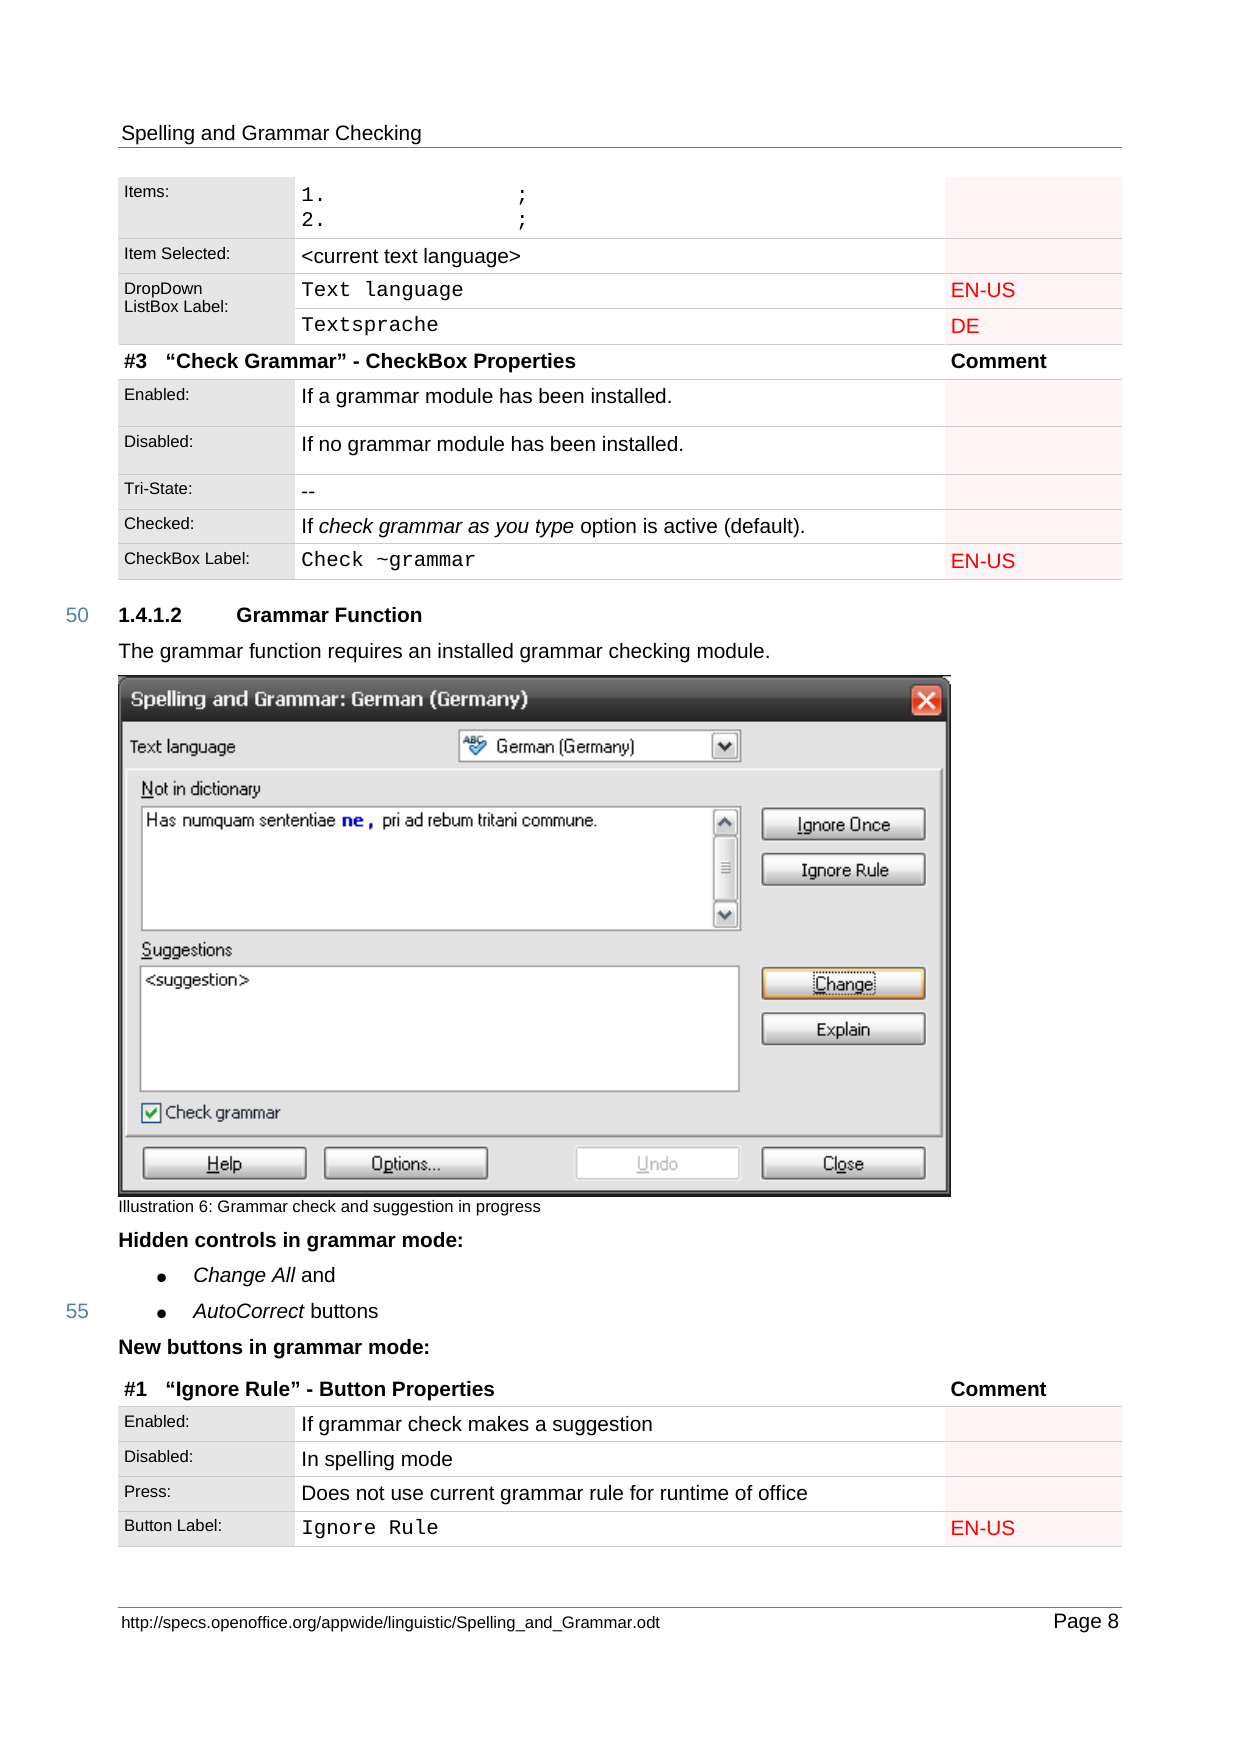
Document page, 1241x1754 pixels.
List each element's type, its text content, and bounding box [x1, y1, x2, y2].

table_cell Item Selected: [118, 239, 295, 273]
list AutoCorrect buttons [156, 1299, 1122, 1323]
text The grammar function requires an installed grammar checking module. [118, 639, 1122, 663]
table_cell [945, 1442, 1122, 1476]
table_cell Textsprache [295, 309, 945, 344]
table_cell Button Label: [118, 1512, 295, 1546]
table_cell Check ~grammar [295, 544, 945, 579]
table_cell Tri-State: [118, 475, 295, 509]
table_header “Check Grammar” - CheckBox Properties [119, 345, 945, 379]
table_cell If a grammar module has been installed. [295, 380, 945, 426]
subtitle Grammar Function [118, 604, 1122, 627]
table_header Comment [945, 1371, 1122, 1406]
table_cell Disabled: [118, 427, 295, 474]
table_cell <Item #1 EN-US> ; <Additional Language (Optional)> <Item #2 EN-US> ; <Additional Language (Optional)> [295, 177, 945, 238]
table_cell [945, 1477, 1122, 1511]
table_cell DropDown ListBox Label: [118, 274, 295, 344]
table_cell [945, 239, 1122, 273]
table_cell <current text language> [295, 239, 945, 273]
text Illustration 6: Grammar check and suggestion in progress [118, 1197, 951, 1216]
table_cell Enabled: [118, 1407, 295, 1441]
table_cell [945, 380, 1122, 426]
table_cell [945, 475, 1122, 509]
text New buttons in grammar mode: [118, 1335, 1122, 1358]
table_cell Enabled: [118, 380, 295, 426]
table_header “Ignore Rule” - Button Properties [118, 1371, 945, 1406]
table_cell Does not use current grammar rule for runtime of office [295, 1477, 945, 1511]
text Hidden controls in grammar mode: [118, 1228, 1122, 1251]
table_cell CheckBox Label: [118, 544, 295, 579]
table_cell EN-US [945, 1512, 1122, 1546]
table_cell Press: [118, 1477, 295, 1511]
table_cell [945, 427, 1122, 474]
picture [118, 675, 951, 1197]
table_cell Disabled: [118, 1442, 295, 1476]
table_header Comment [946, 345, 1122, 379]
table_cell If no grammar module has been installed. [295, 427, 945, 474]
table_cell [945, 177, 1122, 238]
table_cell -- [295, 475, 945, 509]
table_cell [945, 510, 1122, 543]
table_header Text language [295, 274, 945, 308]
table_cell DE [945, 309, 1122, 344]
table_cell [945, 1407, 1122, 1441]
table_cell In spelling mode [295, 1442, 945, 1476]
table_cell Checked: [118, 510, 295, 543]
table_cell If grammar check makes a suggestion [295, 1407, 945, 1441]
table_cell Ignore Rule [295, 1512, 945, 1546]
list Change All and [156, 1264, 1122, 1287]
table_cell If check grammar as you type option is active (default). [295, 510, 945, 543]
table_header EN-US [945, 274, 1122, 308]
table_cell Items: [118, 177, 295, 238]
table_cell EN-US [945, 544, 1122, 579]
